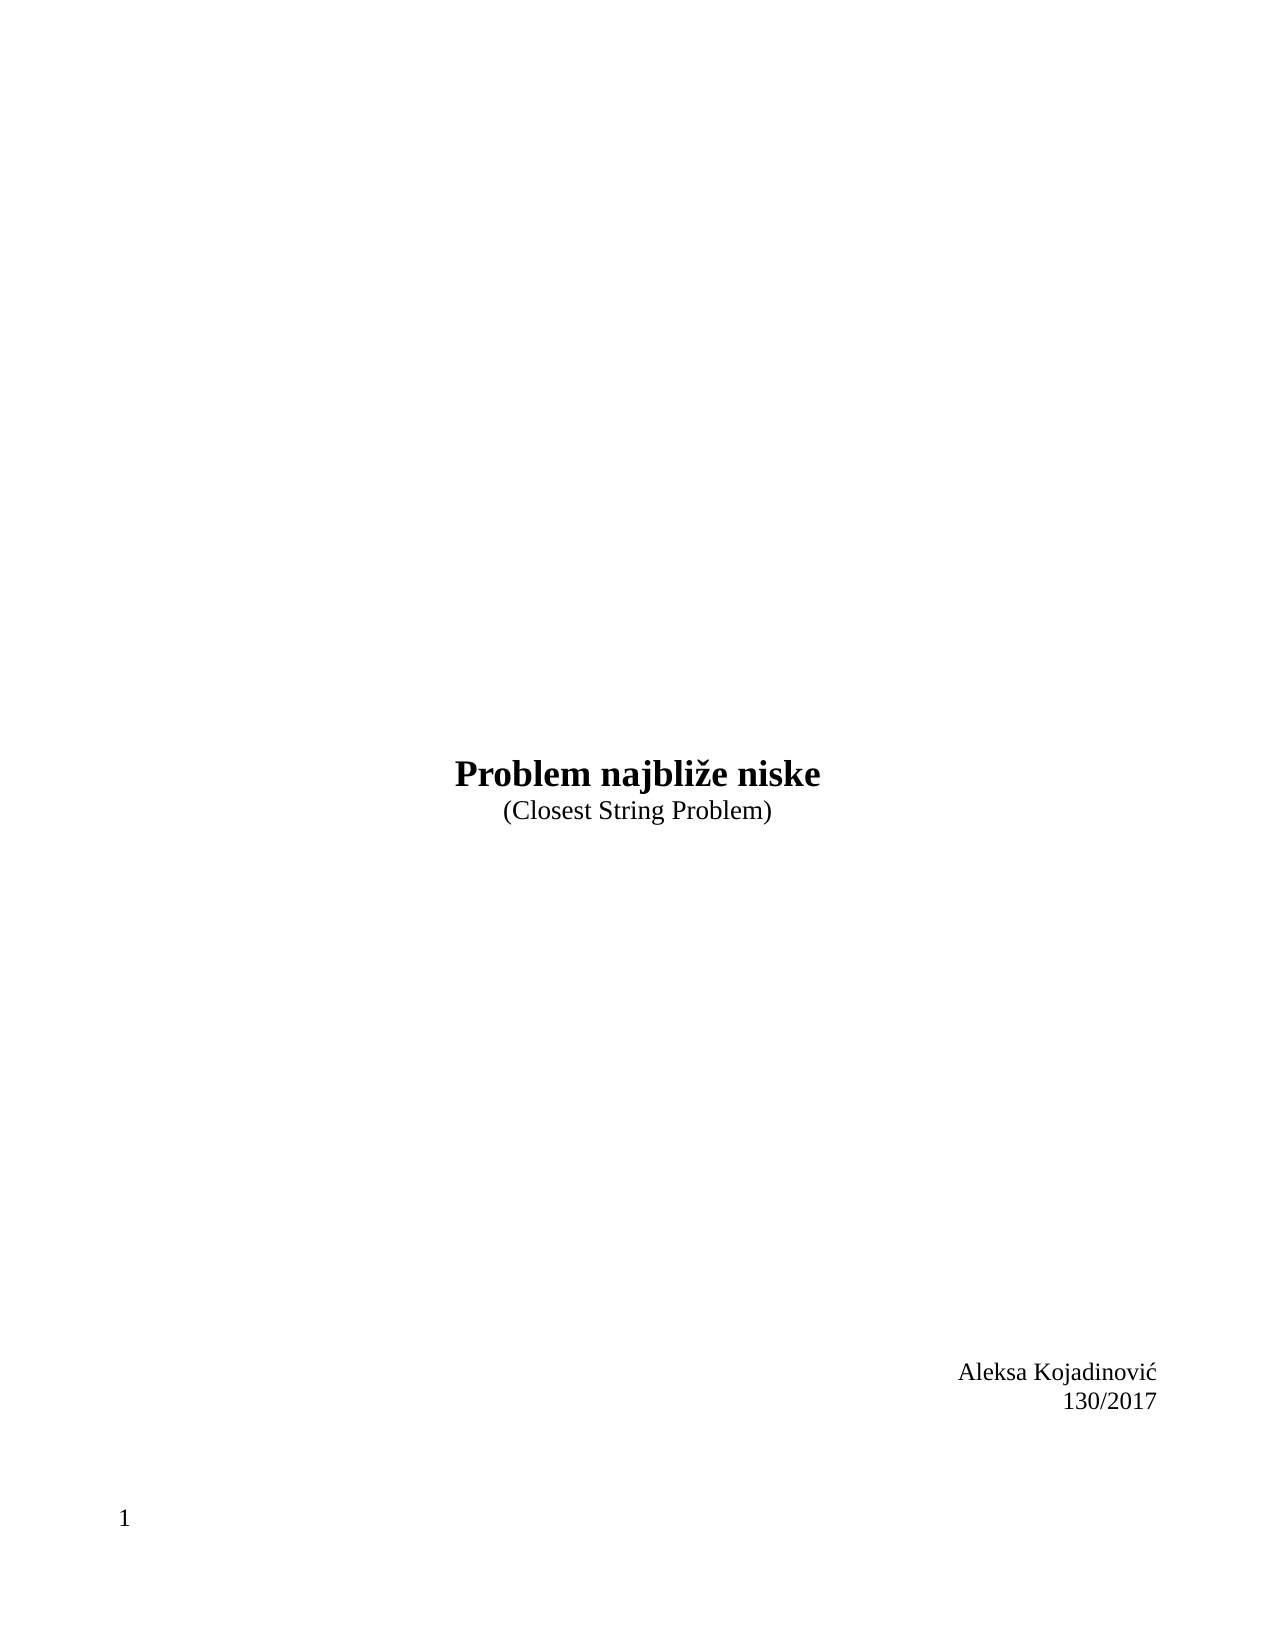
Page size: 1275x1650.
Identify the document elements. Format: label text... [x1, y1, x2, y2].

text (Closest String Problem) [118, 794, 1157, 826]
text 130/2017 [118, 1386, 1157, 1415]
text Problem najbliže niske [118, 751, 1157, 794]
text Aleksa Kojadinović [118, 1357, 1157, 1386]
